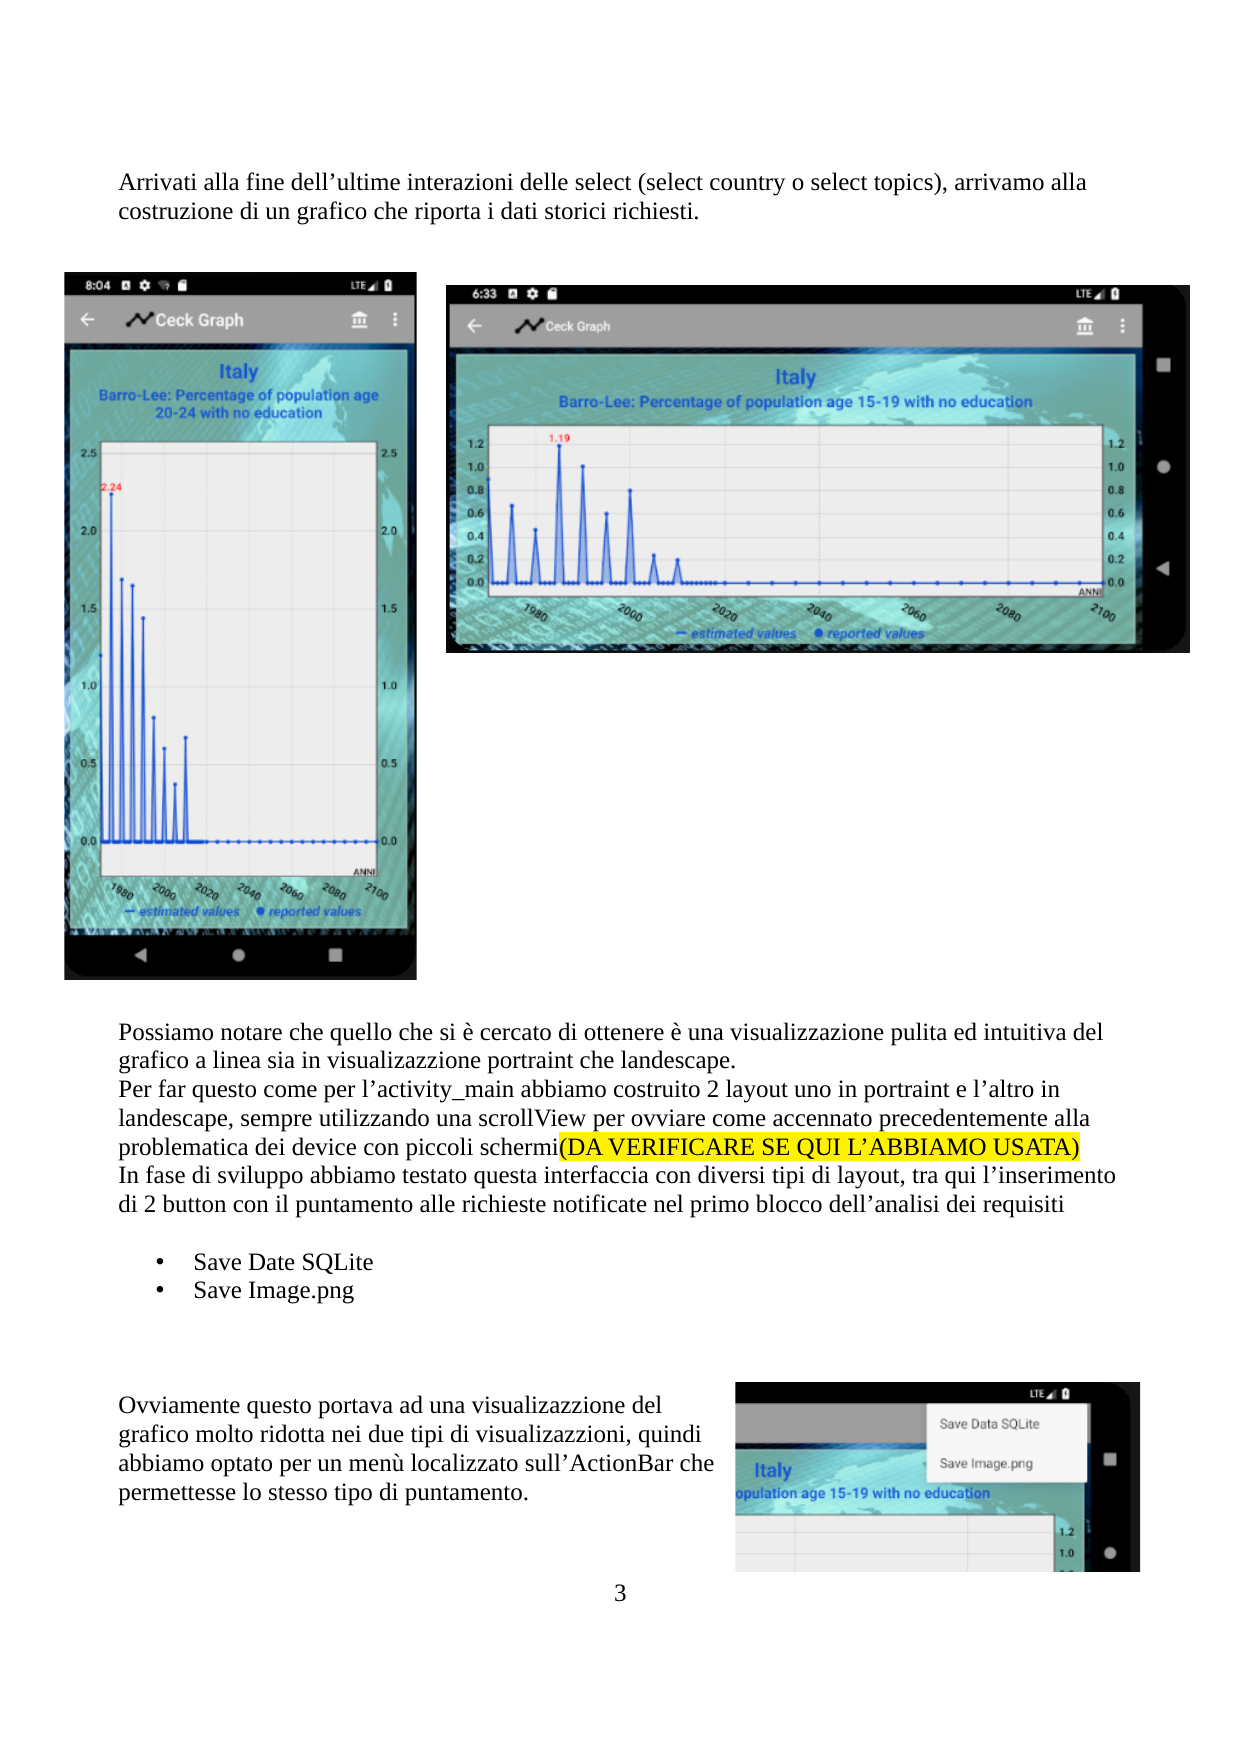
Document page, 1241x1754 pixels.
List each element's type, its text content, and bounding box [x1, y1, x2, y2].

list Save Date SQLite [156, 1247, 1122, 1276]
text Ovviamente questo portava ad una visualizazzione del grafico molto ridotta nei due tipi di visualizazzioni, quindi abbiamo optato per un menù localizzato sull’ActionBar che permettesse lo stesso tipo di puntamento. [118, 1391, 735, 1506]
picture [735, 1382, 1141, 1572]
list Save Image.png [156, 1276, 1122, 1304]
text Arrivati alla fine dell’ultime interazioni delle select (select country o select topics), arrivamo alla costruzione di un grafico che riporta i dati storici richiesti. [118, 167, 1122, 225]
text In fase di sviluppo abbiamo testato questa interfaccia con diversi tipi di layout, tra qui l’inserimento di 2 button con il puntamento alle richieste notificate nel primo blocco dell’analisi dei requisiti [118, 1161, 1122, 1218]
text Possiamo notare che quello che si è cercato di ottenere è una visualizzazione pulita ed intuitiva del grafico a linea sia in visualizazzione portraint che landescape. [118, 1017, 1122, 1074]
picture [446, 285, 1190, 653]
text Per far questo come per l’activity_main abbiamo costruito 2 layout uno in portraint e l’altro in landescape, sempre utilizzando una scrollView per ovviare come accennato precedentemente alla problematica dei device con piccoli schermi(DA VERIFICARE SE QUI L’ABBIAMO USATA) [118, 1074, 1122, 1161]
picture [64, 272, 417, 980]
